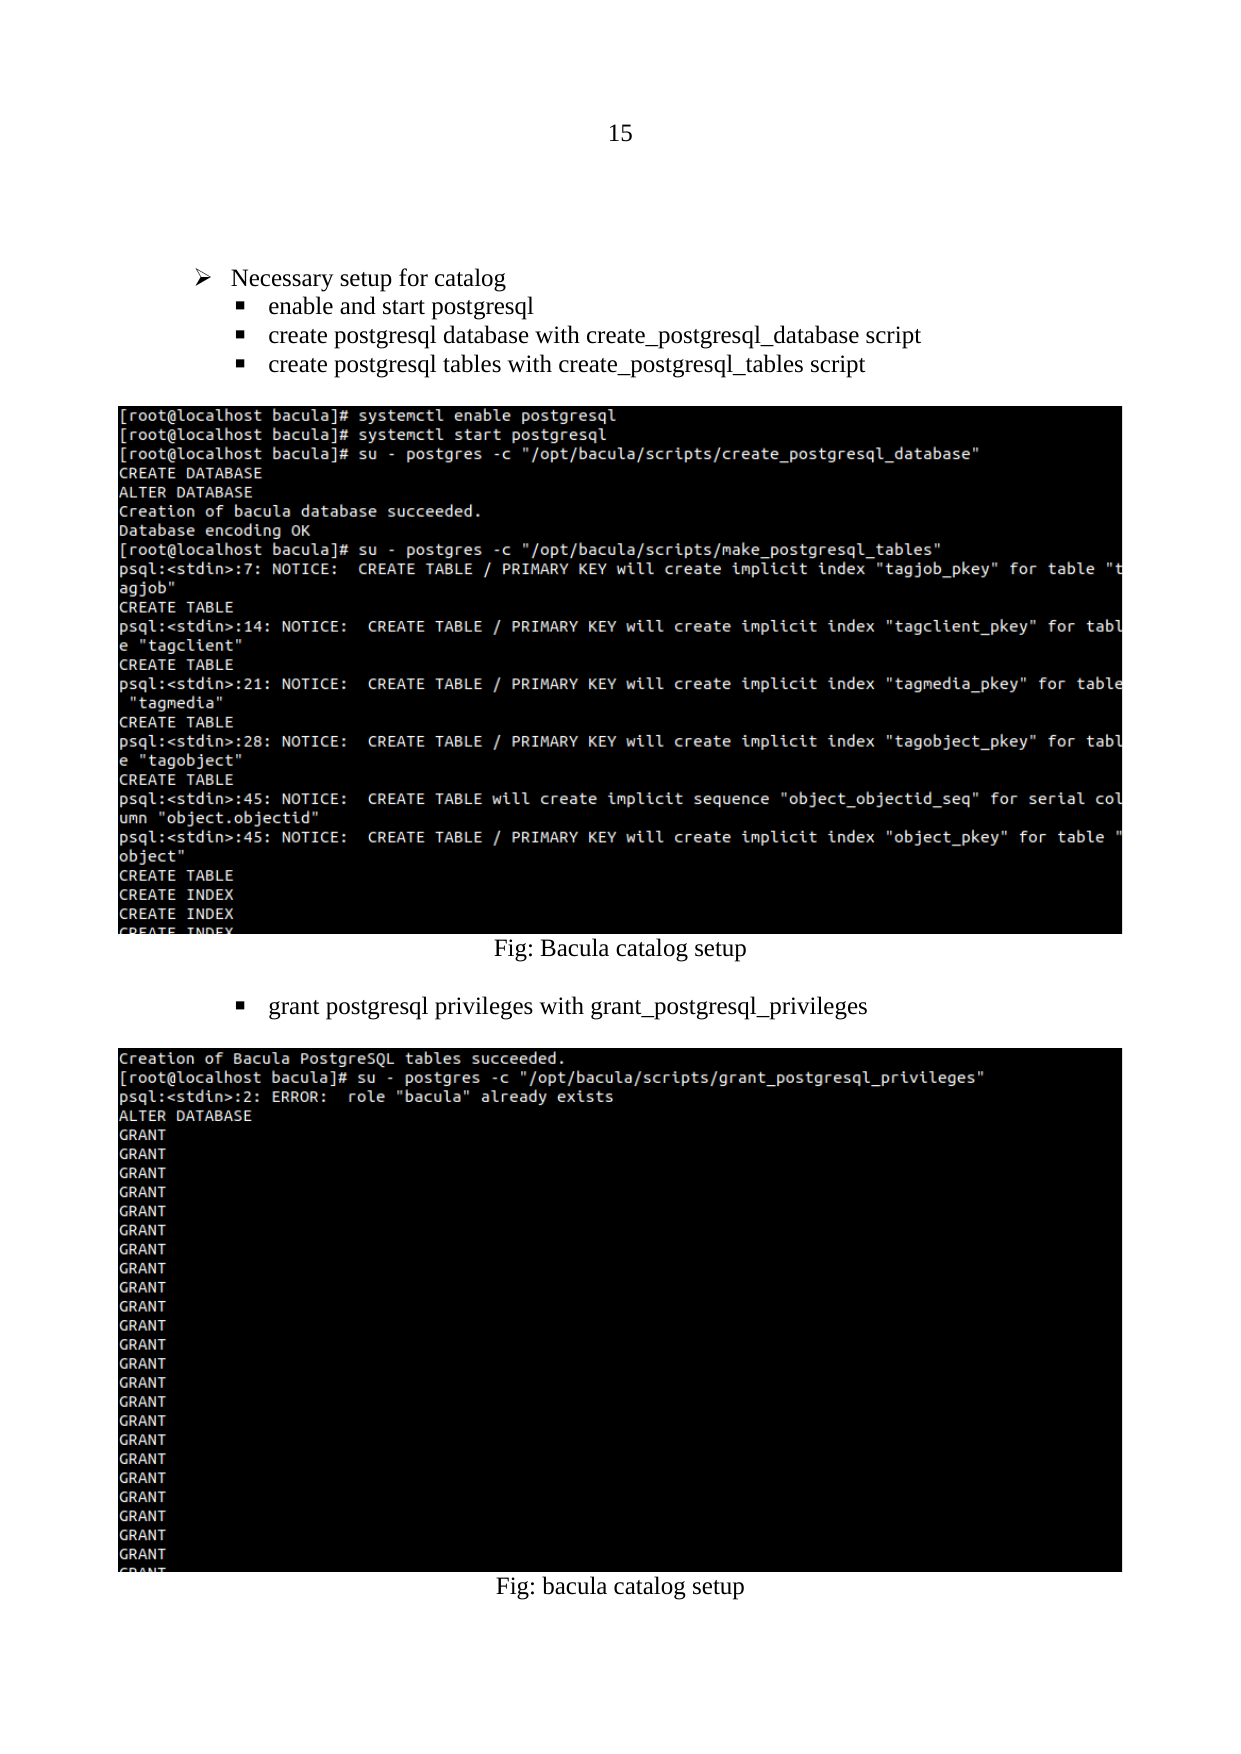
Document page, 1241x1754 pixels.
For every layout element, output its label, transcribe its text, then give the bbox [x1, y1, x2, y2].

text Fig: bacula catalog setup [118, 1572, 1122, 1600]
list create postgresql database with create_postgresql_database script [231, 320, 1122, 349]
list grant postgresql privileges with grant_postgresql_privileges [231, 991, 1122, 1019]
picture [118, 1048, 1123, 1572]
picture [118, 406, 1123, 934]
text Fig: Bacula catalog setup [118, 934, 1122, 962]
list create postgresql tables with create_postgresql_tables script [231, 349, 1122, 378]
list Necessary setup for catalog [193, 263, 1122, 291]
list enable and start postgresql [231, 291, 1122, 320]
